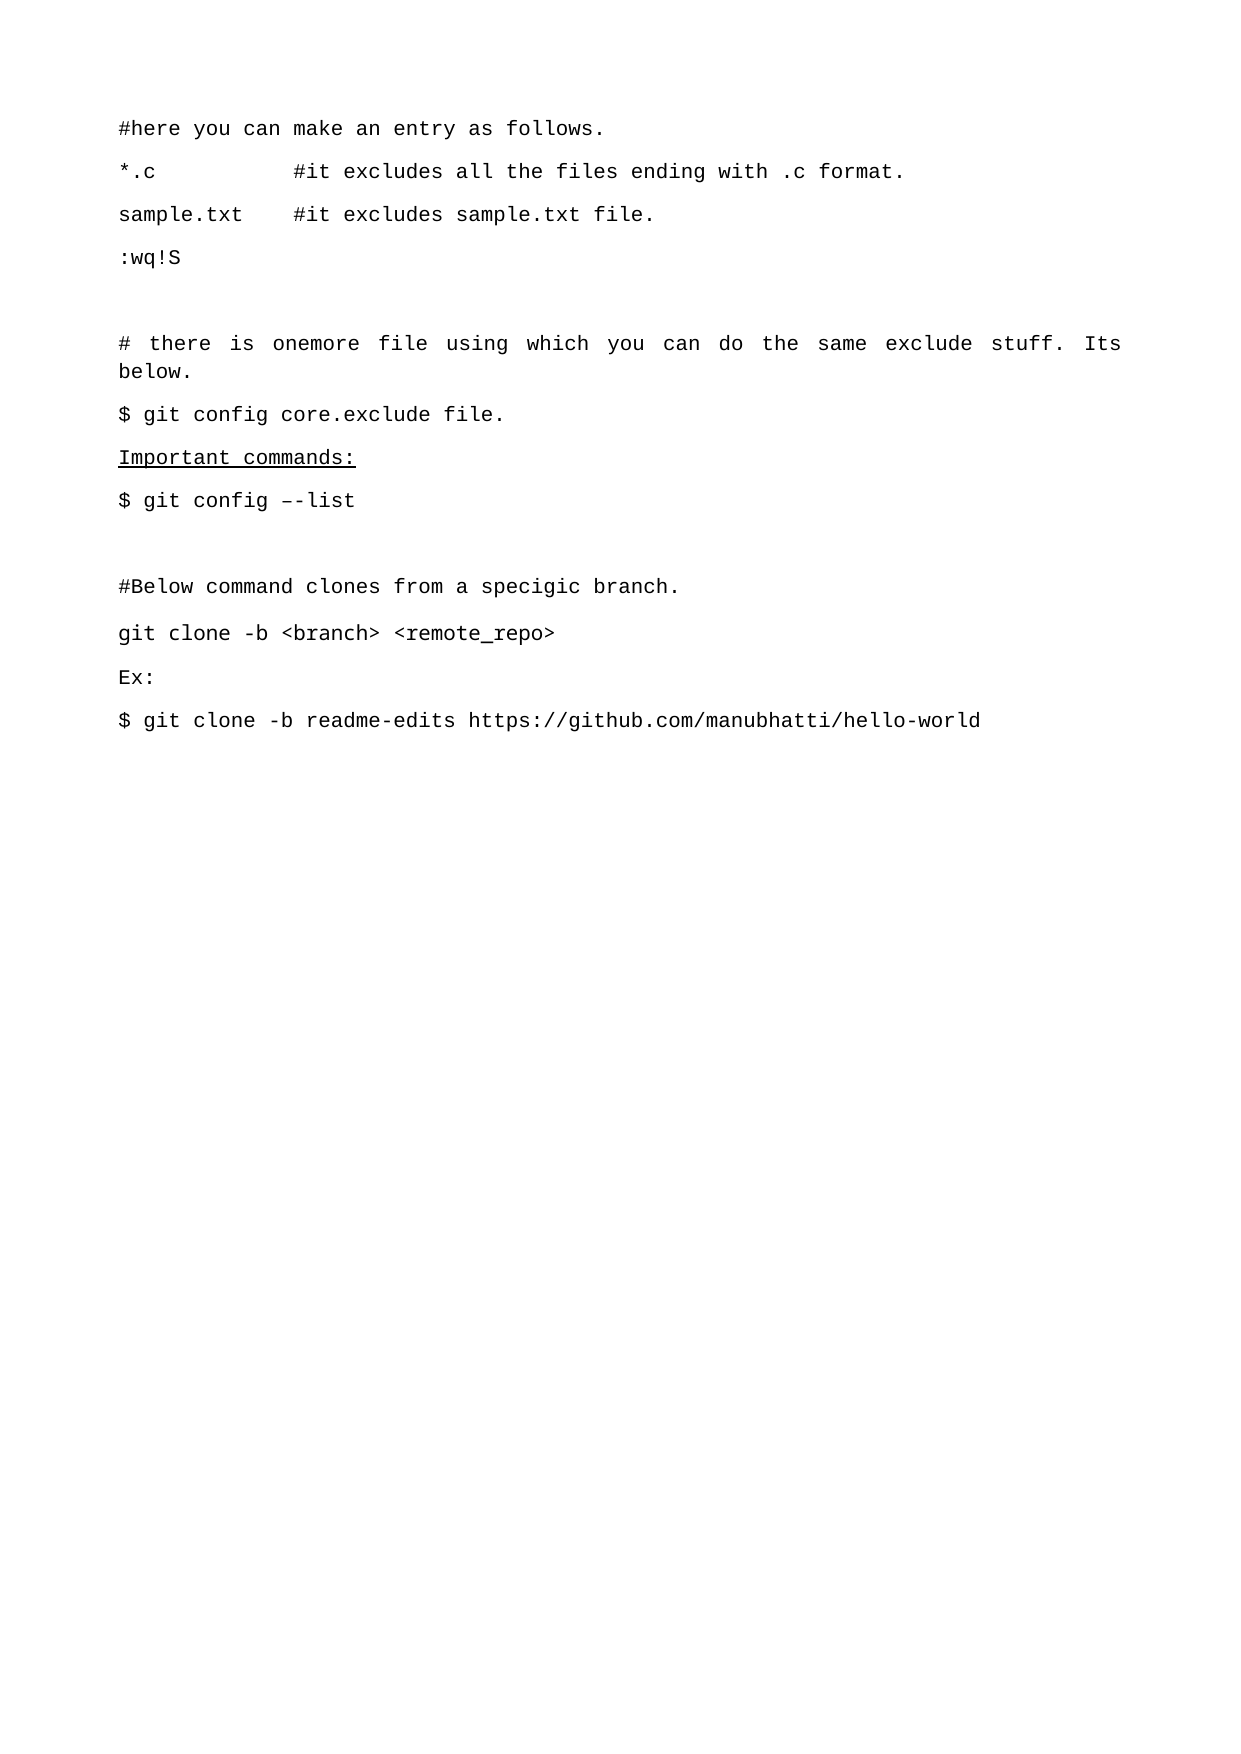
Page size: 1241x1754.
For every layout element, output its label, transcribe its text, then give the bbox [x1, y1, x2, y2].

text sample.txt #it excludes sample.txt file. [118, 204, 1122, 228]
text $ git config –-list [118, 490, 1122, 513]
text #Below command clones from a specigic branch. [118, 576, 1122, 599]
text $ git clone -b readme-edits https://github.com/manubhatti/hello-world [118, 710, 1122, 734]
text $ git config core.exclude file. [118, 404, 1122, 428]
text Ex: [118, 667, 1122, 691]
text *.c #it excludes all the files ending with .c format. [118, 161, 1122, 185]
text git clone -b <branch> <remote_repo> [118, 618, 1122, 647]
text # there is onemore file using which you can do the same exclude stuff. Its below. [118, 333, 1122, 385]
text #here you can make an entry as follows. [118, 118, 1122, 142]
text Important commands: [118, 447, 1122, 471]
text :wq!S [118, 247, 1122, 271]
